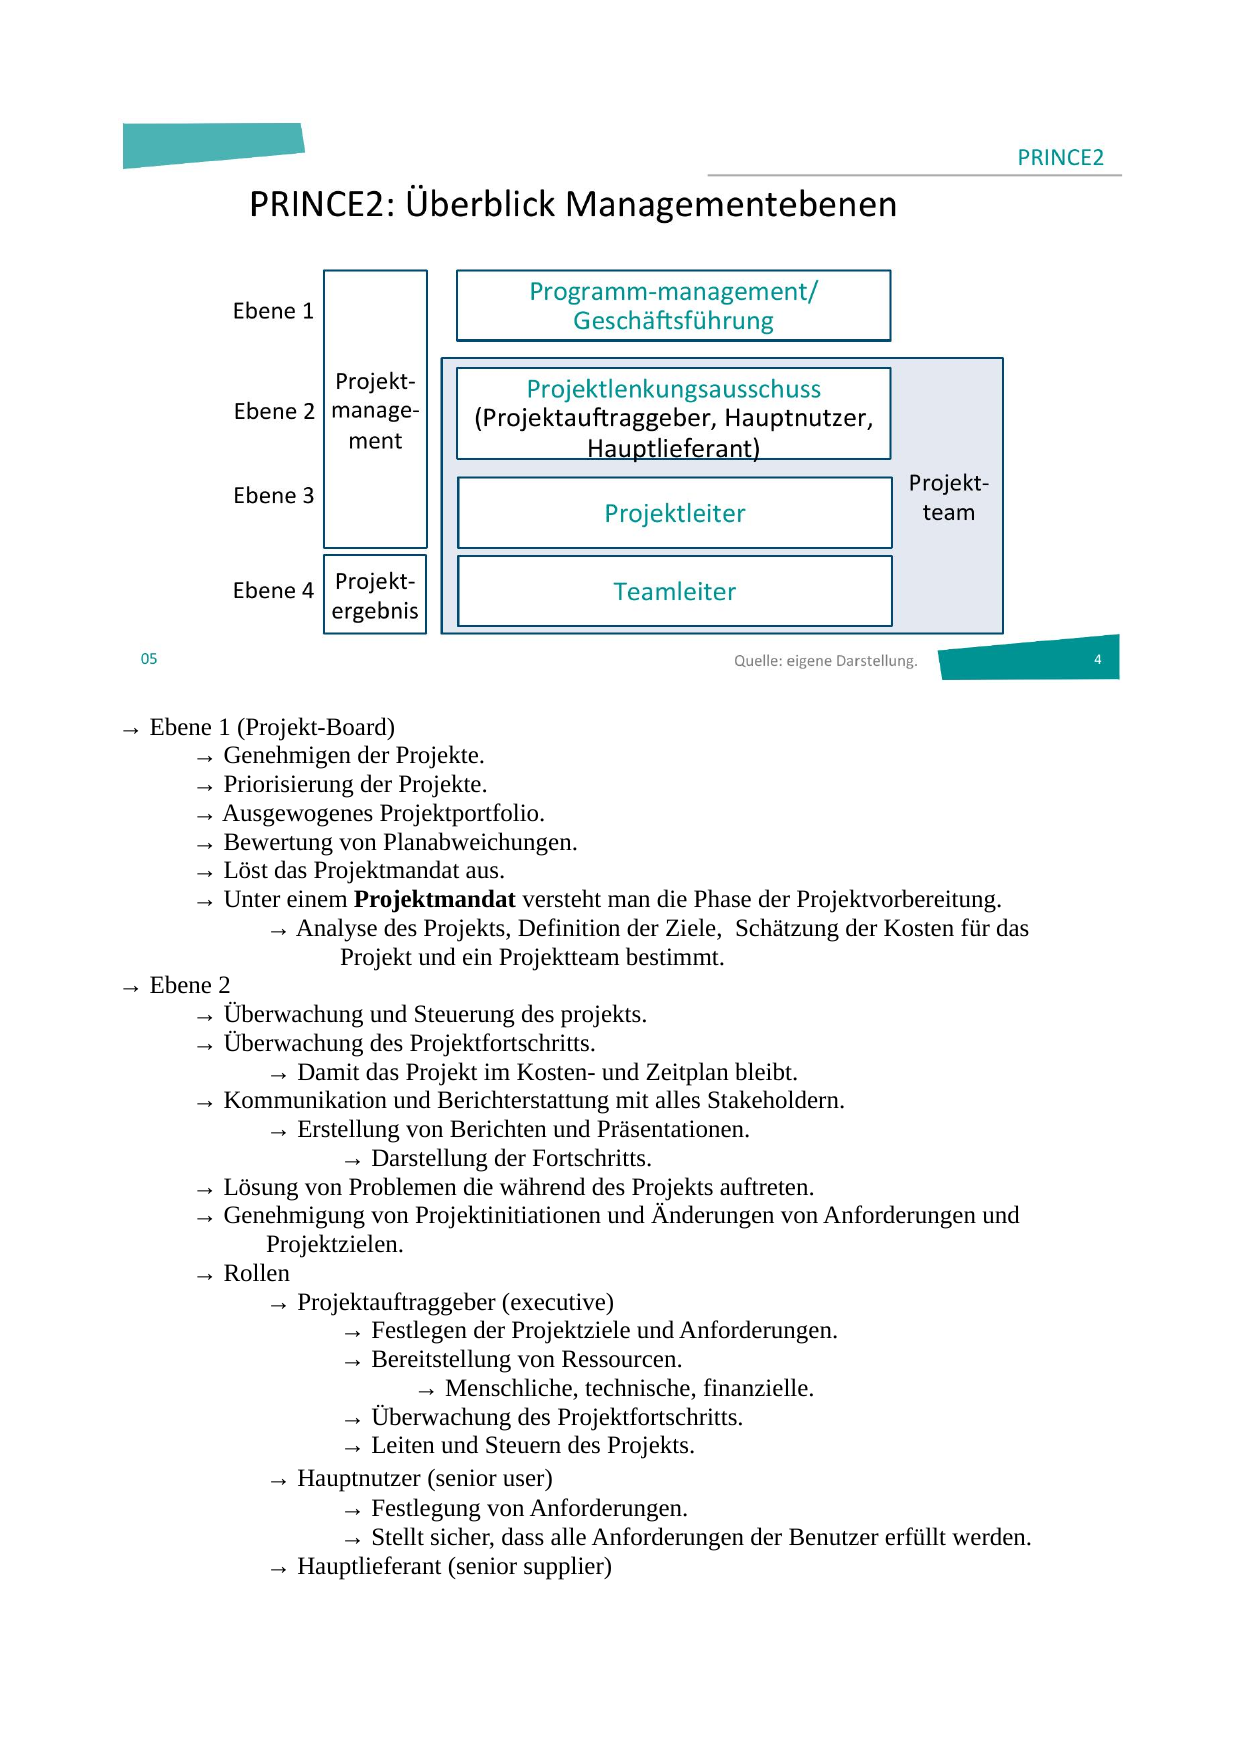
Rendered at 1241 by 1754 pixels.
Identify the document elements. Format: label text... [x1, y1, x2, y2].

text → Löst das Projektmandat aus. [118, 856, 1122, 884]
text → Hauptlieferant (senior supplier) [118, 1551, 1122, 1579]
text → Rollen [118, 1258, 1122, 1287]
text → Analyse des Projekts, Definition der Ziele, Schätzung der Kosten für das [118, 913, 1122, 942]
text → Ebene 2 [118, 971, 1122, 999]
text → Damit das Projekt im Kosten- und Zeitplan bleibt. [118, 1057, 1122, 1086]
text → Genehmigen der Projekte. [118, 741, 1122, 769]
text → Menschliche, technische, finanzielle. [118, 1373, 1122, 1402]
text → Ausgewogenes Projektportfolio. [118, 798, 1122, 827]
text → Bereitstellung von Ressourcen. [118, 1344, 1122, 1373]
text → Festlegung von Anforderungen. [118, 1493, 1122, 1522]
text → Erstellung von Berichten und Präsentationen. [118, 1114, 1122, 1143]
text → Unter einem Projektmandat versteht man die Phase der Projektvorbereitung. [118, 884, 1122, 913]
text → Lösung von Problemen die während des Projekts auftreten. [118, 1172, 1122, 1201]
text → Festlegen der Projektziele und Anforderungen. [118, 1316, 1122, 1344]
text → Überwachung des Projektfortschritts. [118, 1402, 1122, 1431]
picture [118, 118, 1123, 683]
text → Überwachung des Projektfortschritts. [118, 1028, 1122, 1057]
text → Überwachung und Steuerung des projekts. [118, 999, 1122, 1028]
text → Bewertung von Planabweichungen. [118, 827, 1122, 856]
text → Kommunikation und Berichterstattung mit alles Stakeholdern. [118, 1086, 1122, 1114]
text Projektzielen. [118, 1229, 1122, 1258]
text → Stellt sicher, dass alle Anforderungen der Benutzer erfüllt werden. [118, 1522, 1122, 1551]
text → Hauptnutzer (senior user) [118, 1459, 1122, 1493]
text → Darstellung der Fortschritts. [118, 1143, 1122, 1172]
text → Ebene 1 (Projekt-Board) [118, 712, 1122, 741]
text → Leiten und Steuern des Projekts. [118, 1431, 1122, 1459]
text Projekt und ein Projektteam bestimmt. [118, 942, 1122, 971]
text → Genehmigung von Projektinitiationen und Änderungen von Anforderungen und [118, 1201, 1122, 1229]
text → Projektauftraggeber (executive) [118, 1287, 1122, 1316]
text → Priorisierung der Projekte. [118, 769, 1122, 798]
